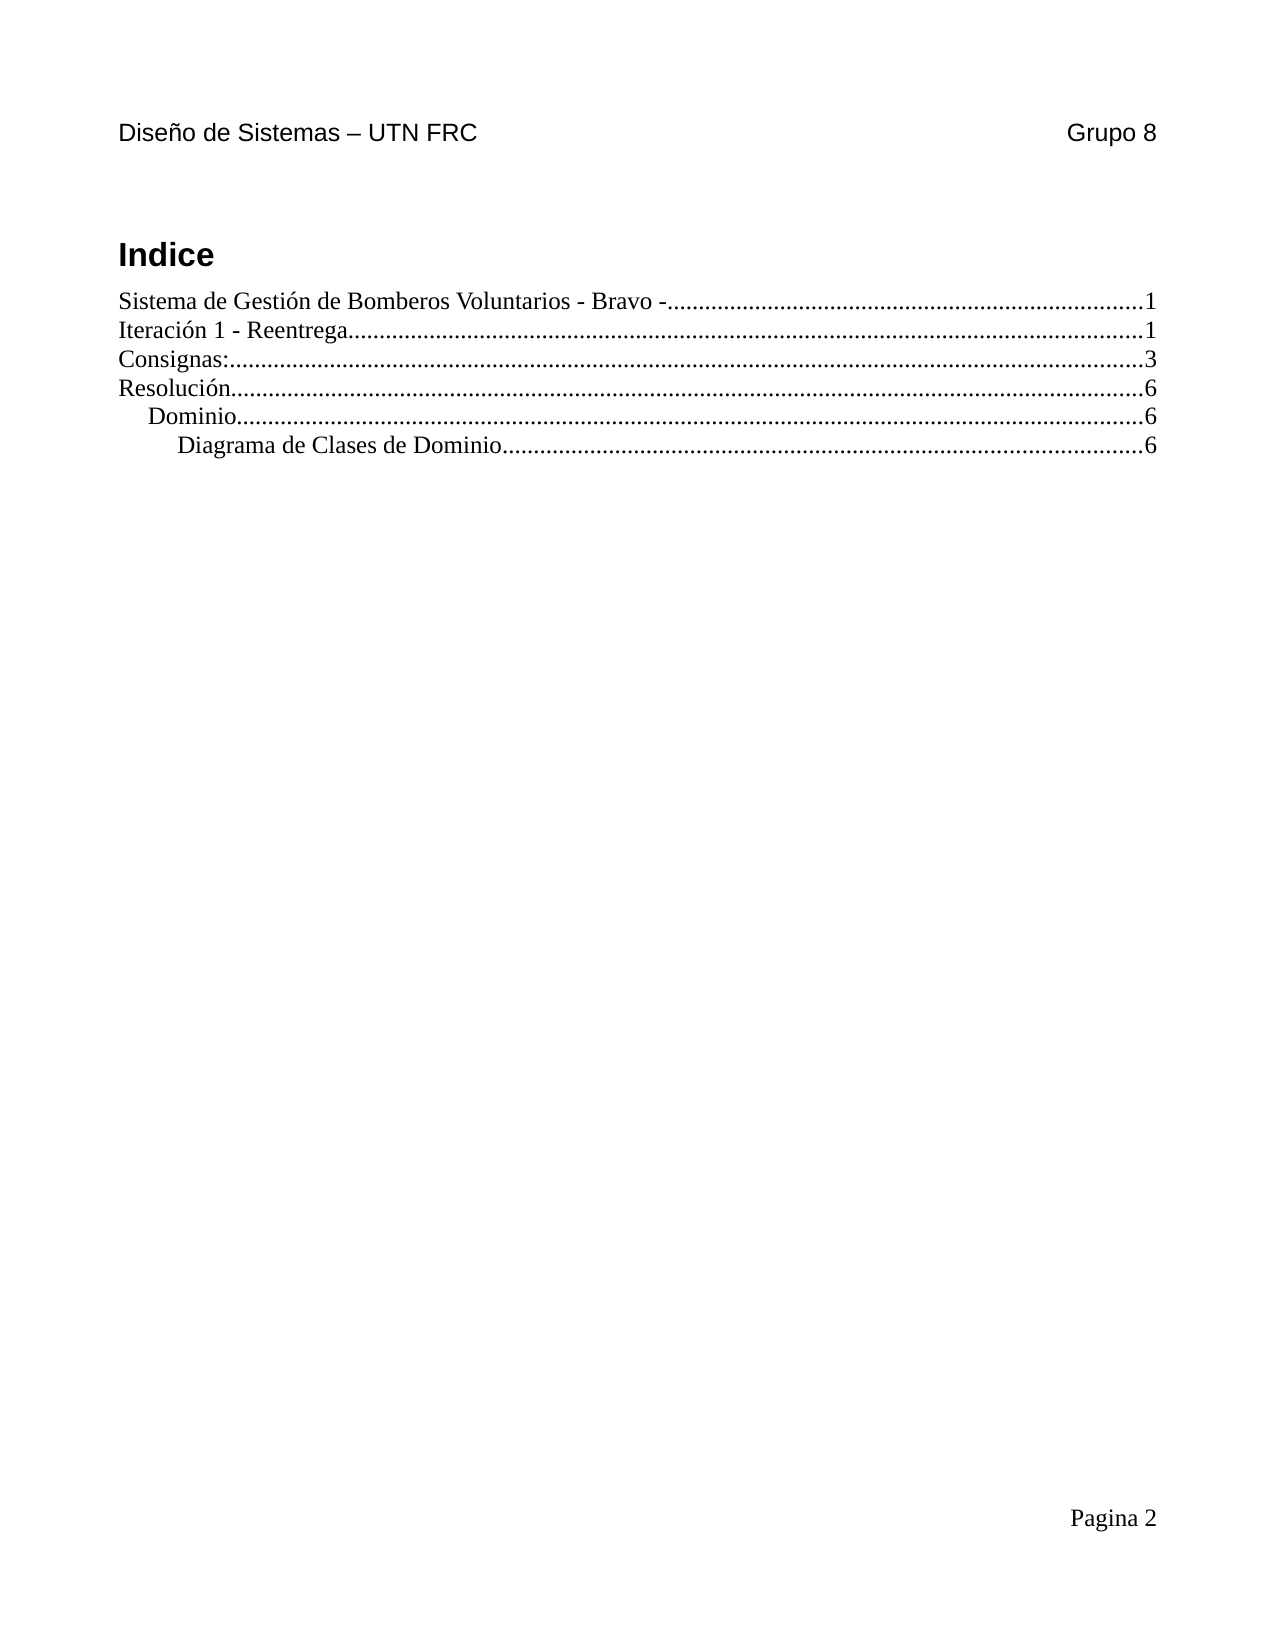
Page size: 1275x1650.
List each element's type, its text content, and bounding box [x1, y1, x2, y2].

text Sistema de Gestión de Bomberos Voluntarios - Bravo - 1 [118, 286, 1157, 315]
text Iteración 1 - Reentrega 1 [118, 315, 1157, 344]
text Consignas: 3 [118, 344, 1157, 373]
subtitle Indice [118, 235, 1157, 274]
text Diagrama de Clases de Dominio 6 [177, 430, 1157, 459]
text Dominio 6 [148, 401, 1157, 430]
text Resolución 6 [118, 373, 1157, 401]
